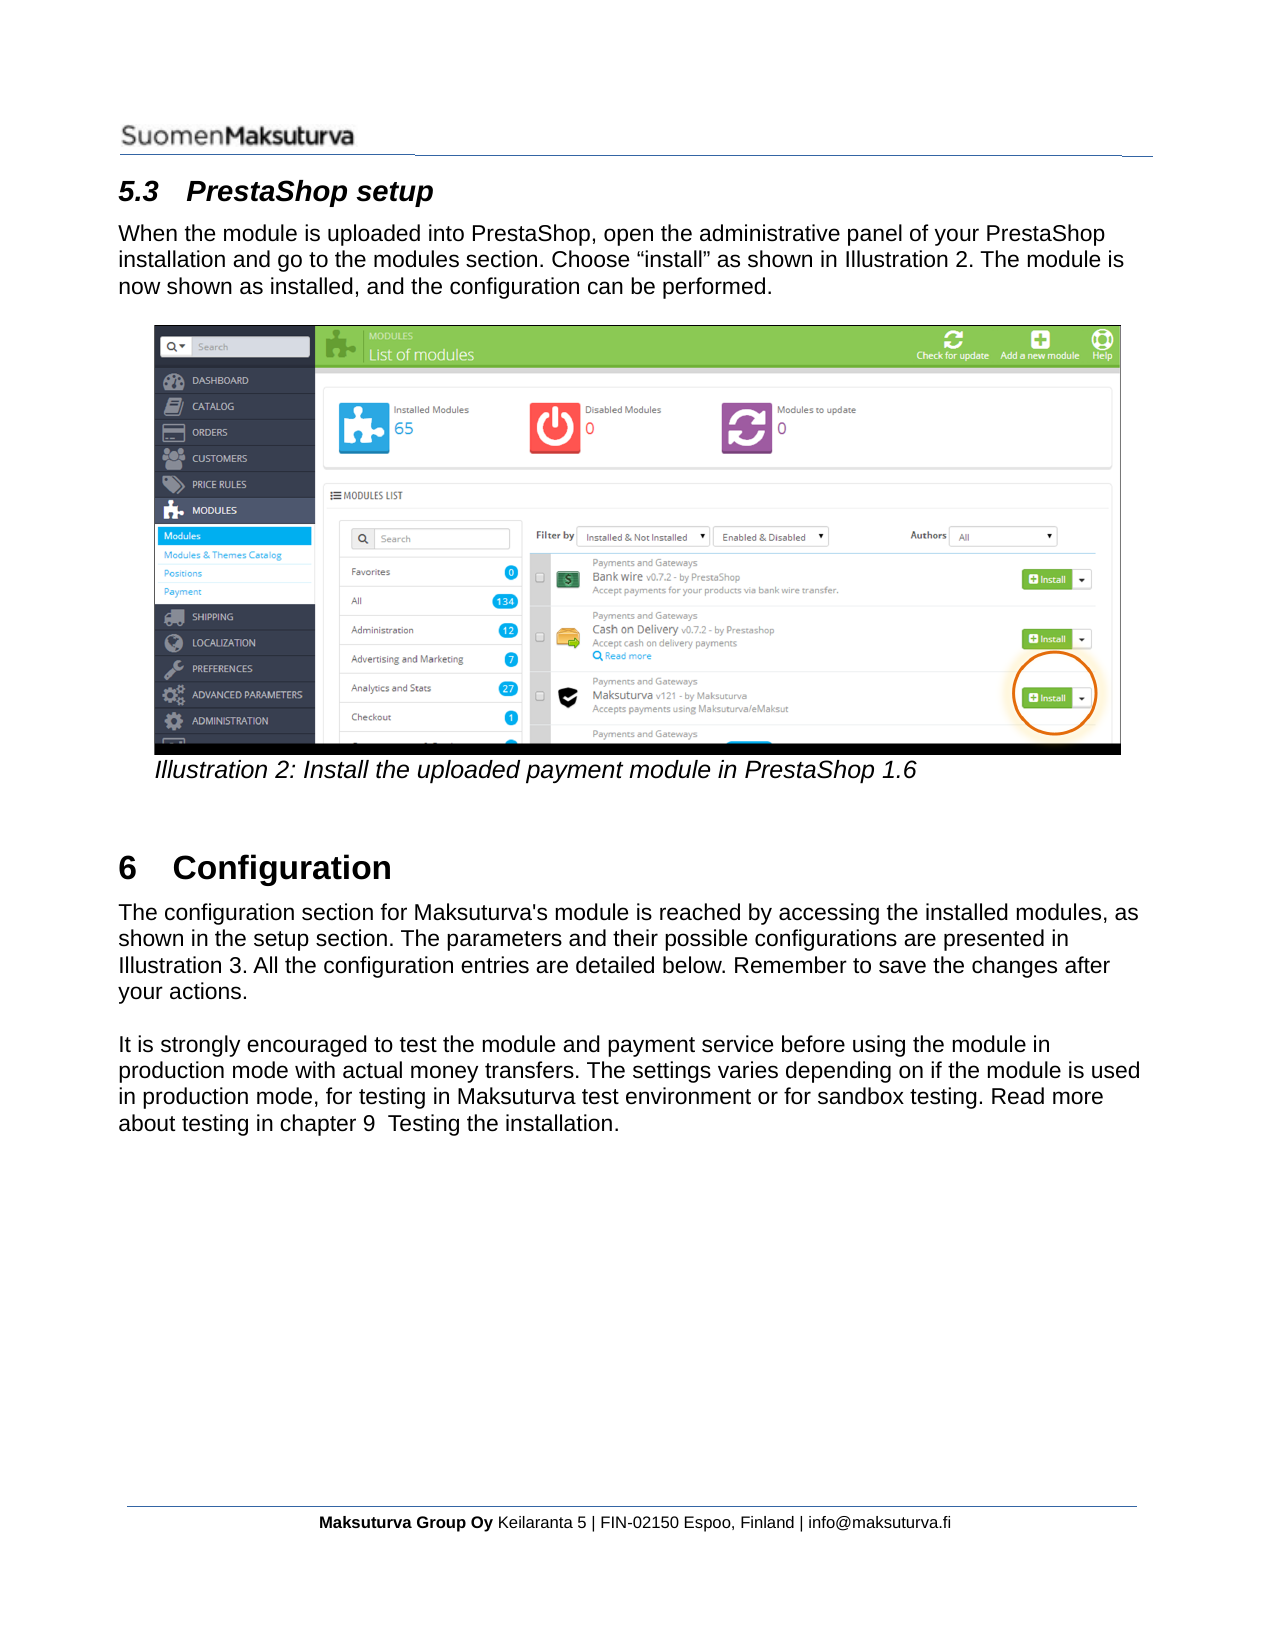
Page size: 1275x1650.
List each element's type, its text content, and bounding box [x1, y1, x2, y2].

subtitle Configuration [118, 848, 1157, 886]
text When the module is uploaded into PrestaShop, open the administrative panel of your PrestaShop installation and go to the modules section. Choose “install” as shown in Illustration 2. The module is now shown as installed, and the configuration can be performed. [118, 220, 1157, 299]
text The configuration section for Maksuturva's module is reached by accessing the installed modules, as shown in the setup section. The parameters and their possible configurations are presented in Illustration 3. All the configuration entries are detailed below. Remember to save the changes after your actions. [118, 899, 1157, 1004]
picture [154, 325, 1121, 755]
text Illustration 2: Install the uploaded payment module in PrestaShop 1.6 [154, 755, 1121, 784]
subtitle PrestaShop setup [118, 174, 1157, 207]
text It is strongly encouraged to test the module and payment service before using the module in production mode with actual money transfers. The settings varies depending on if the module is used in production mode, for testing in Maksuturva test environment or for sandbox testing. Read more about testing in chapter 9 Testing the installation. [118, 1031, 1157, 1136]
picture [120, 124, 358, 147]
